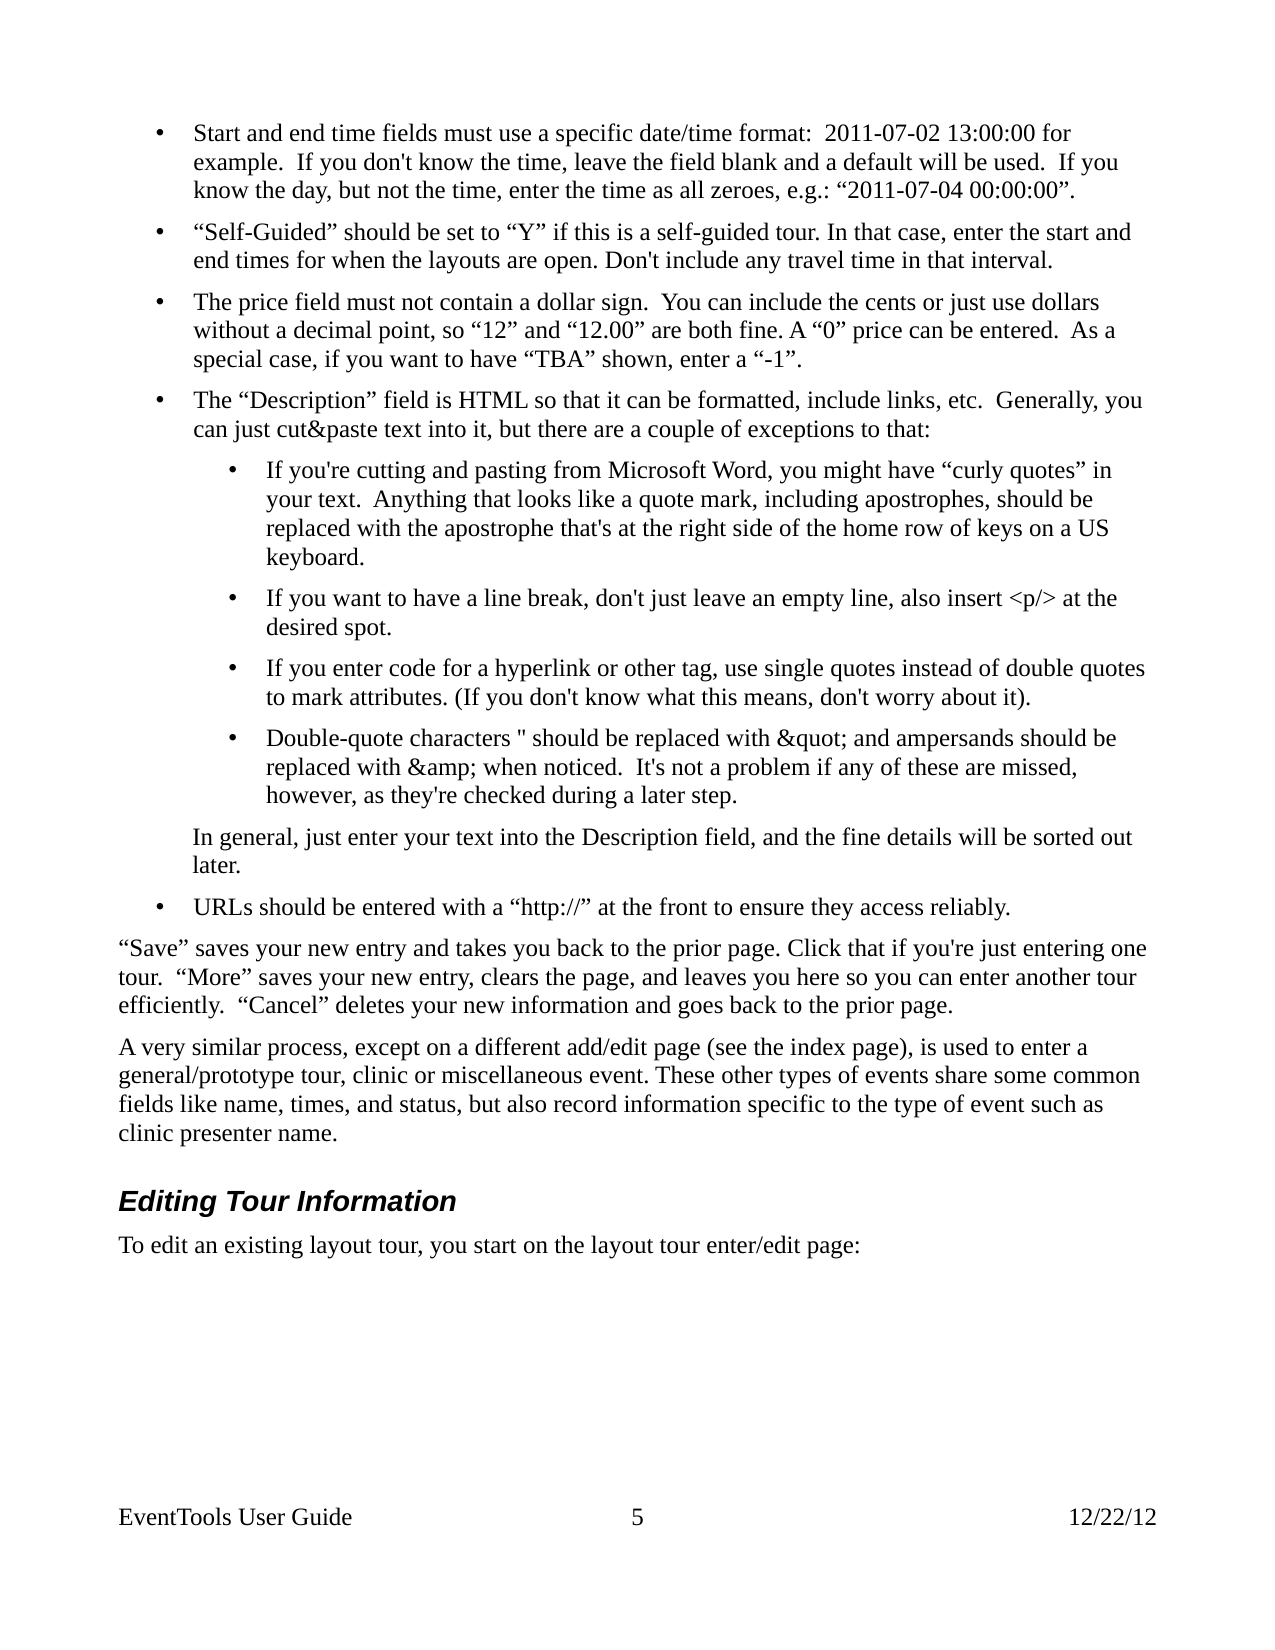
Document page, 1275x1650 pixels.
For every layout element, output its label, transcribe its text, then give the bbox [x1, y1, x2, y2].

text To edit an existing layout tour, you start on the layout tour enter/edit page: [118, 1230, 1157, 1259]
text A very similar process, except on a different add/edit page (see the index page), is used to enter a general/prototype tour, clinic or miscellaneous event. These other types of events share some common fields like name, times, and status, but also record information specific to the type of event such as clinic presenter name. [118, 1032, 1157, 1147]
list Double-quote characters '' should be replaced with &quot; and ampersands should be replaced with &amp; when noticed. It's not a problem if any of these are missed, however, as they're checked during a later step. [228, 723, 1157, 809]
list URLs should be entered with a “http://” at the front to ensure they access reliably. [156, 892, 1157, 921]
list If you want to have a line break, don't just leave an empty line, also insert <p/> at the desired spot. [228, 583, 1157, 641]
list Start and end time fields must use a specific date/time format: 2011-07-02 13:00:00 for example. If you don't know the time, leave the field blank and a default will be used. If you know the day, but not the time, enter the time as all zeroes, e.g.: “2011-07-04 00:00:00”. [156, 118, 1157, 204]
list If you enter code for a hyperlink or other tag, use single quotes instead of double quotes to mark attributes. (If you don't know what this means, don't worry about it). [228, 653, 1157, 711]
text “Save” saves your new entry and takes you back to the prior page. Click that if you're just entering one tour. “More” saves your new entry, clears the page, and leaves you here so you can enter another tour efficiently. “Cancel” deletes your new information and goes back to the prior page. [118, 933, 1157, 1019]
list The price field must not contain a dollar sign. You can include the cents or just use dollars without a decimal point, so “12” and “12.00” are both fine. A “0” price can be entered. As a special case, if you want to have “TBA” shown, enter a “-1”. [156, 287, 1157, 373]
text In general, just enter your text into the Description field, and the fine details will be sorted out later. [192, 822, 1157, 879]
list “Self-Guided” should be set to “Y” if this is a self-guided tour. In that case, enter the start and end times for when the layouts are open. Don't include any travel time in that interval. [156, 217, 1157, 274]
subtitle Editing Tour Information [118, 1184, 1157, 1218]
list If you're cutting and pasting from Microsoft Word, you might have “curly quotes” in your text. Anything that looks like a quote mark, including apostrophes, should be replaced with the apostrophe that's at the right side of the home row of keys on a US keyboard. [228, 456, 1157, 571]
list The “Description” field is HTML so that it can be formatted, include links, etc. Generally, you can just cut&paste text into it, but there are a couple of exceptions to that: [156, 386, 1157, 443]
